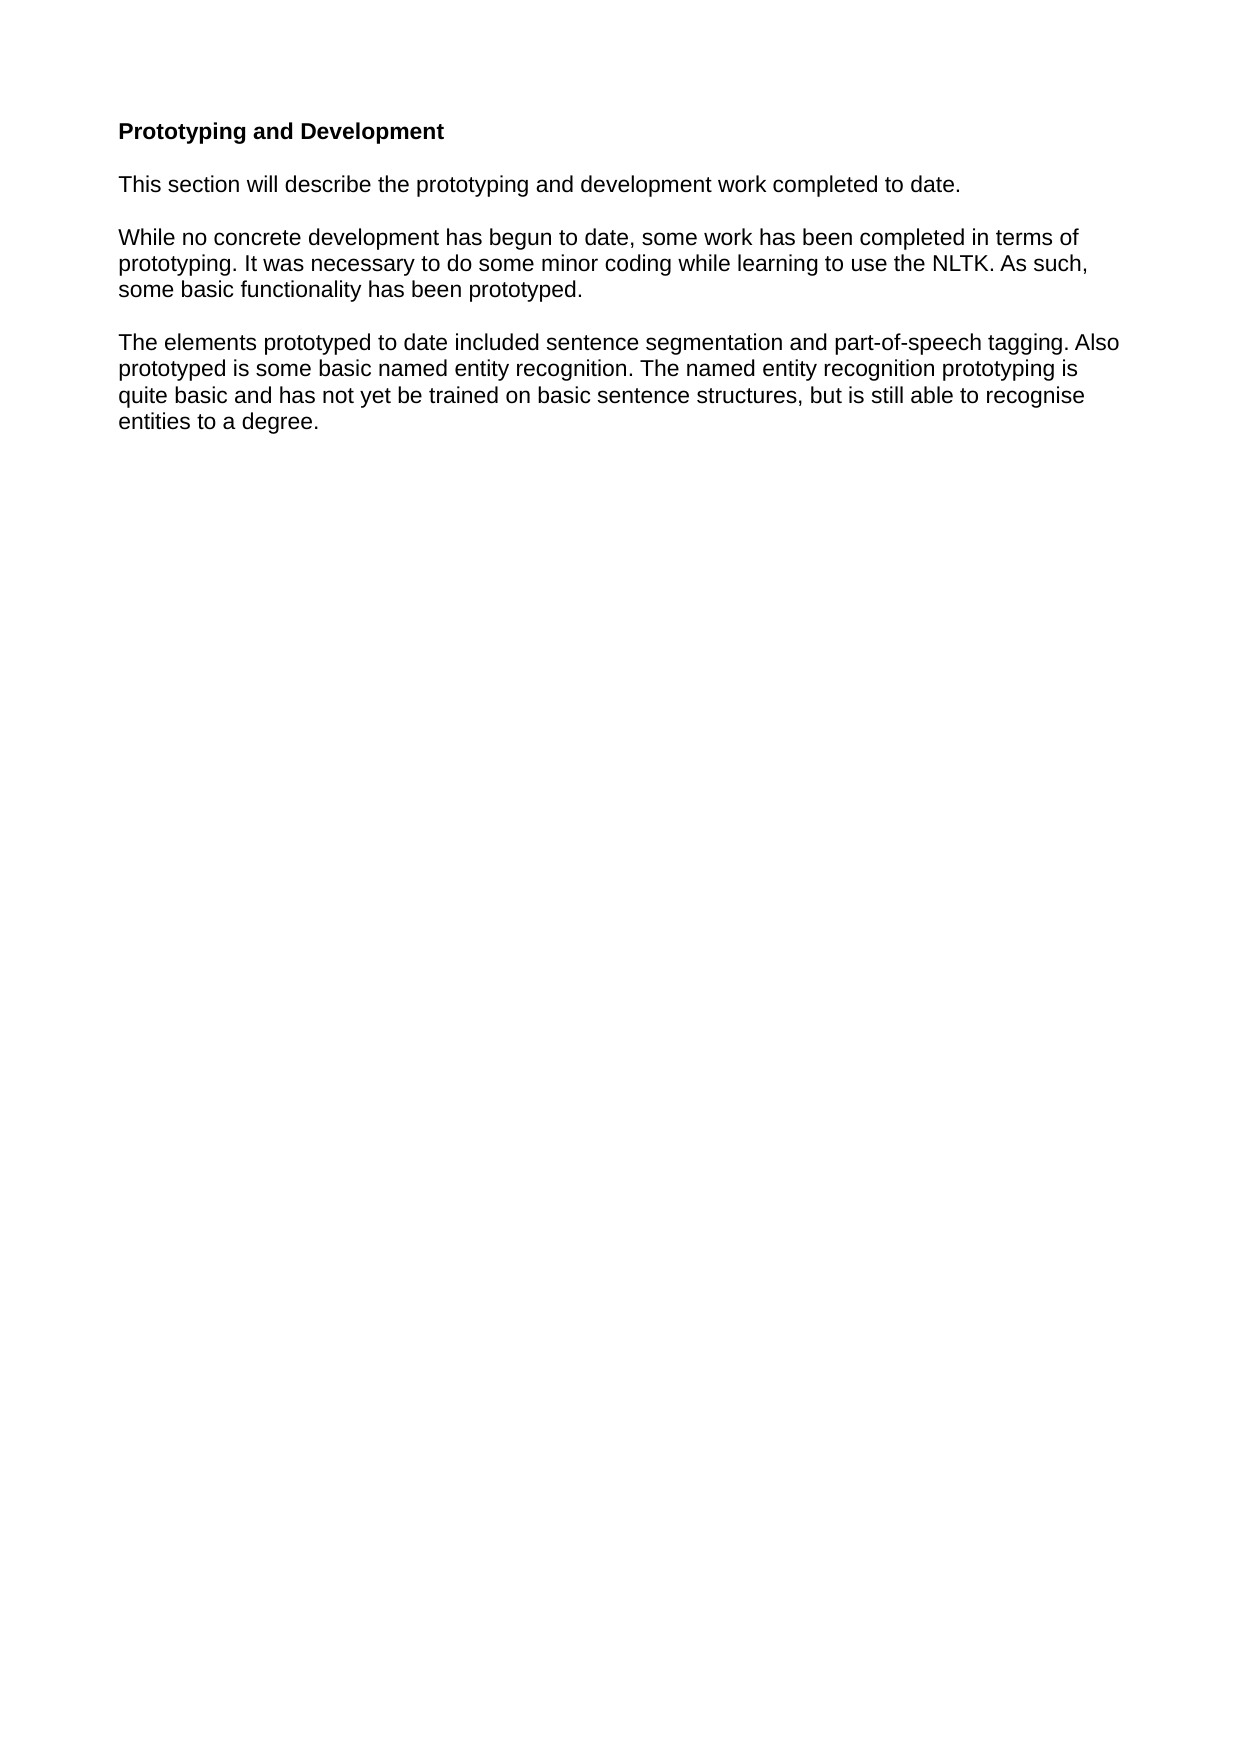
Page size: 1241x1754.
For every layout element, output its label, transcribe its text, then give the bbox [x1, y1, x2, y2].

text Prototyping and Development [118, 118, 1122, 144]
text While no concrete development has begun to date, some work has been completed in terms of prototyping. It was necessary to do some minor coding while learning to use the NLTK. As such, some basic functionality has been prototyped. [118, 223, 1122, 303]
text The elements prototyped to date included sentence segmentation and part-of-speech tagging. Also prototyped is some basic named entity recognition. The named entity recognition prototyping is quite basic and has not yet be trained on basic sentence structures, but is still able to recognise entities to a degree. [118, 329, 1122, 434]
text This section will describe the prototyping and development work completed to date. [118, 171, 1122, 197]
